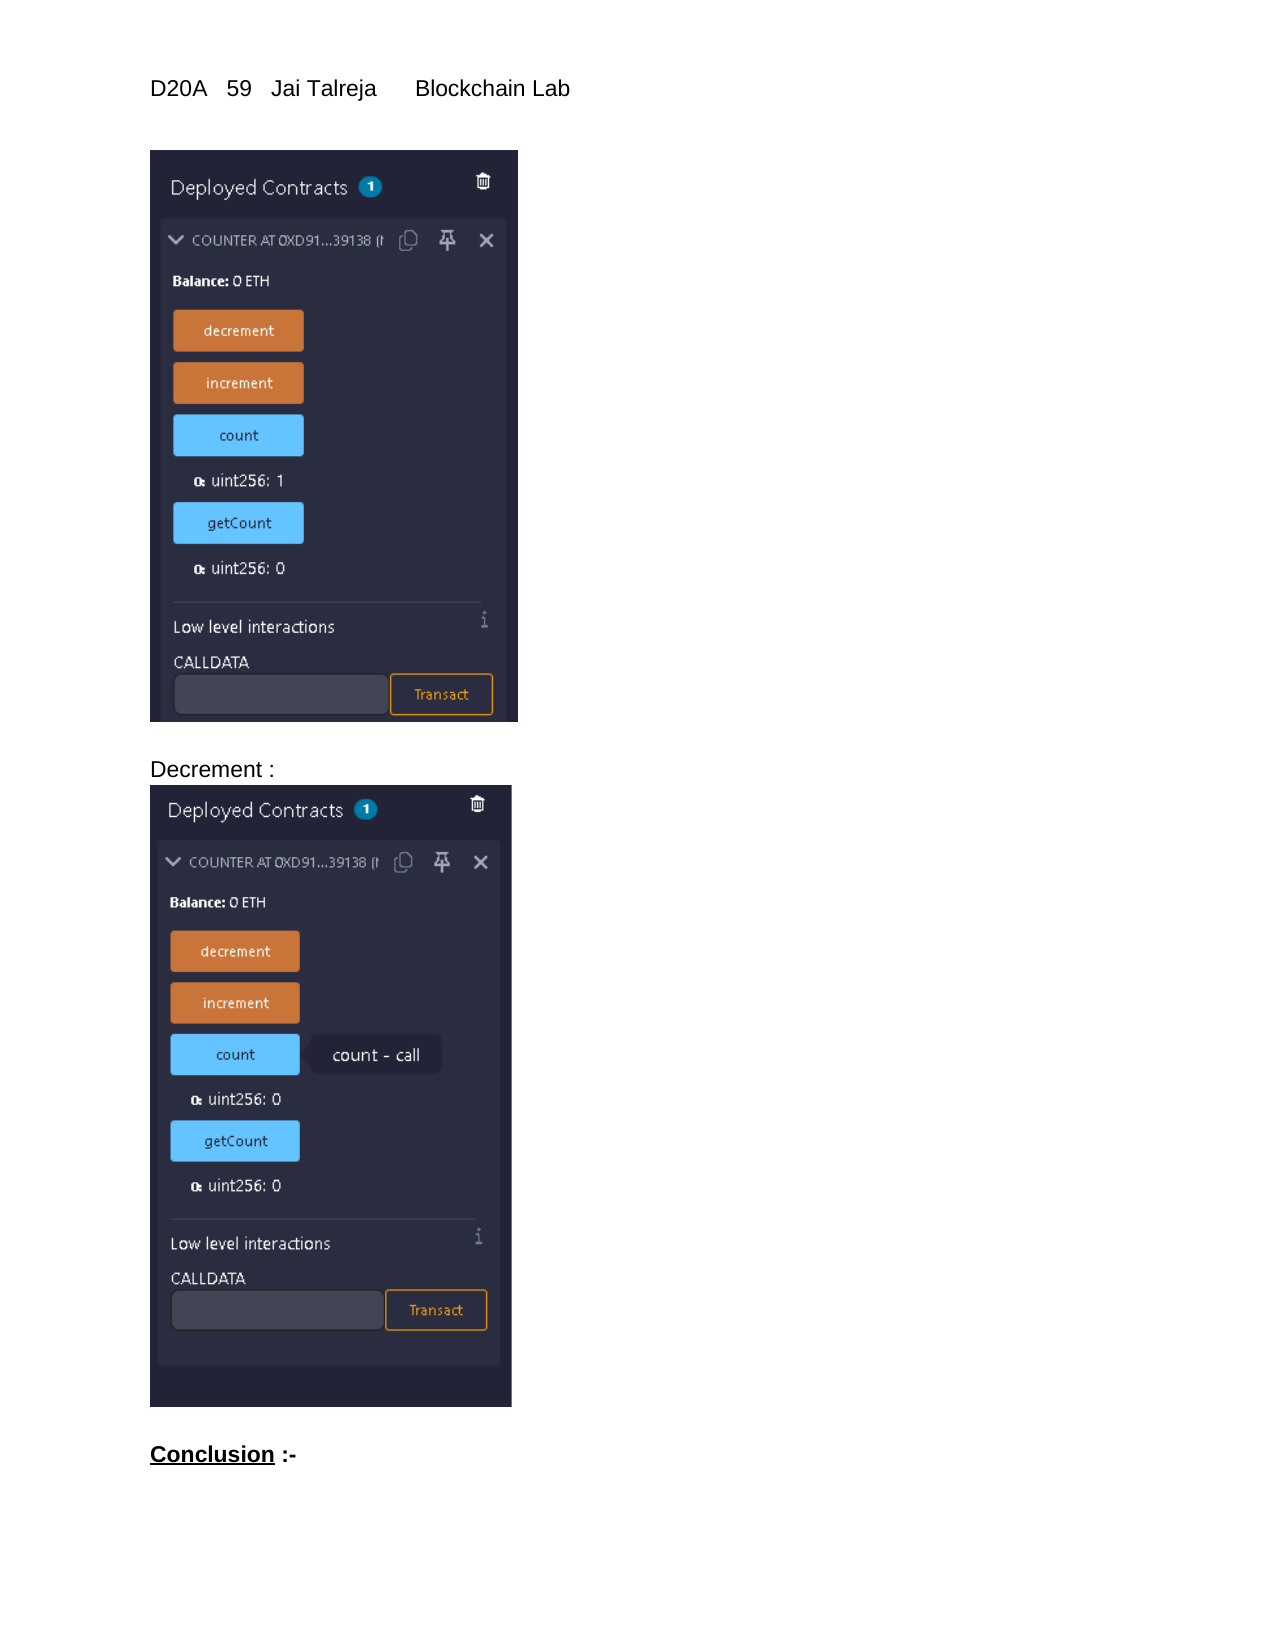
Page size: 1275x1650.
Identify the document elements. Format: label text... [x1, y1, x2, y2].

text Conclusion :- [150, 1441, 1125, 1467]
text Decrement : [150, 756, 1125, 782]
picture [150, 150, 518, 722]
picture [150, 785, 512, 1407]
